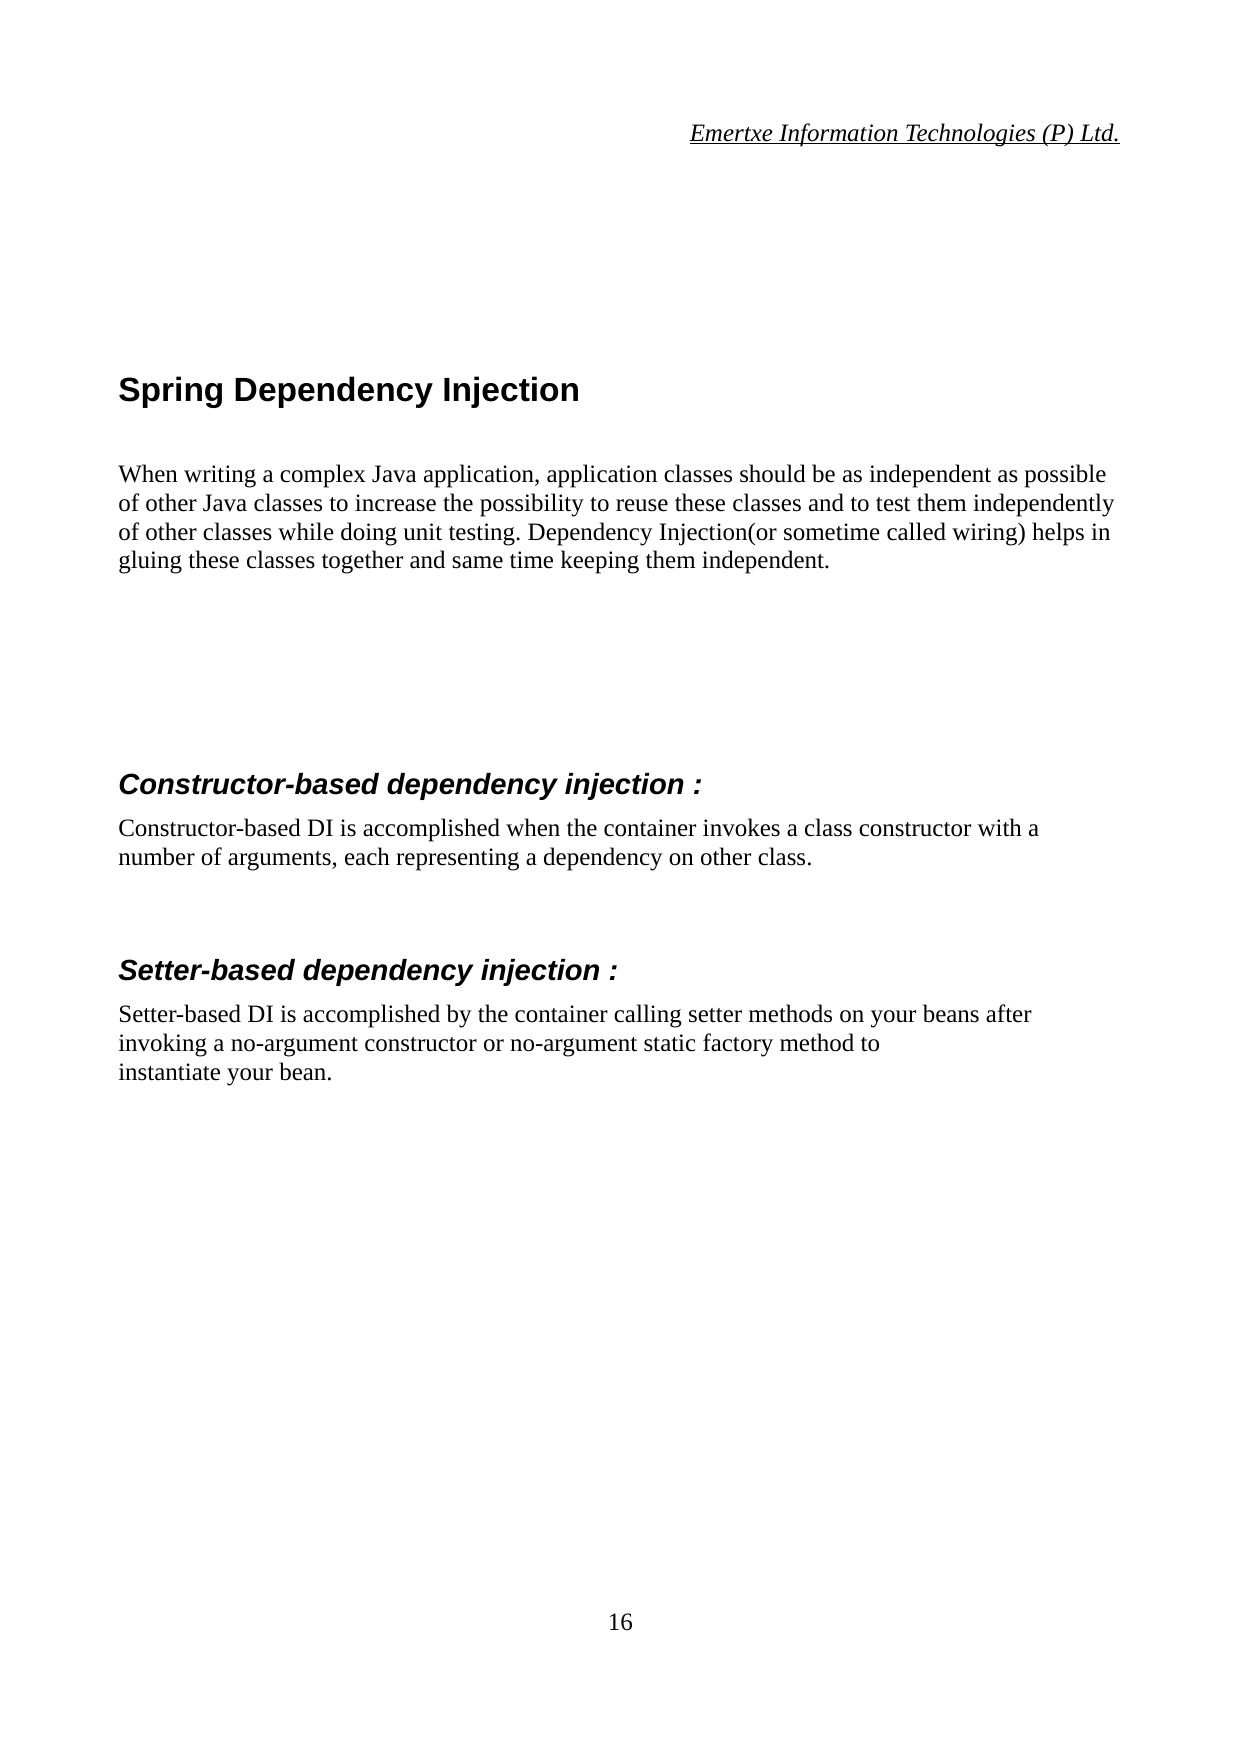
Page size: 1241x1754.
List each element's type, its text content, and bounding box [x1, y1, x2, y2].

text Setter-based DI is accomplished by the container calling setter methods on your beans after invoking a no-argument constructor or no-argument static factory method to [118, 999, 1122, 1057]
subtitle Spring Dependency Injection [118, 370, 1122, 408]
subtitle Setter-based dependency injection : [118, 953, 1122, 987]
text instantiate your bean. [118, 1057, 1122, 1085]
text When writing a complex Java application, application classes should be as independent as possible of other Java classes to increase the possibility to reuse these classes and to test them independently of other classes while doing unit testing. Dependency Injection(or sometime called wiring) helps in gluing these classes together and same time keeping them independent. [118, 459, 1122, 574]
text Constructor-based DI is accomplished when the container invokes a class constructor with a number of arguments, each representing a dependency on other class. [118, 813, 1122, 871]
subtitle Constructor-based dependency injection : [118, 767, 1122, 801]
